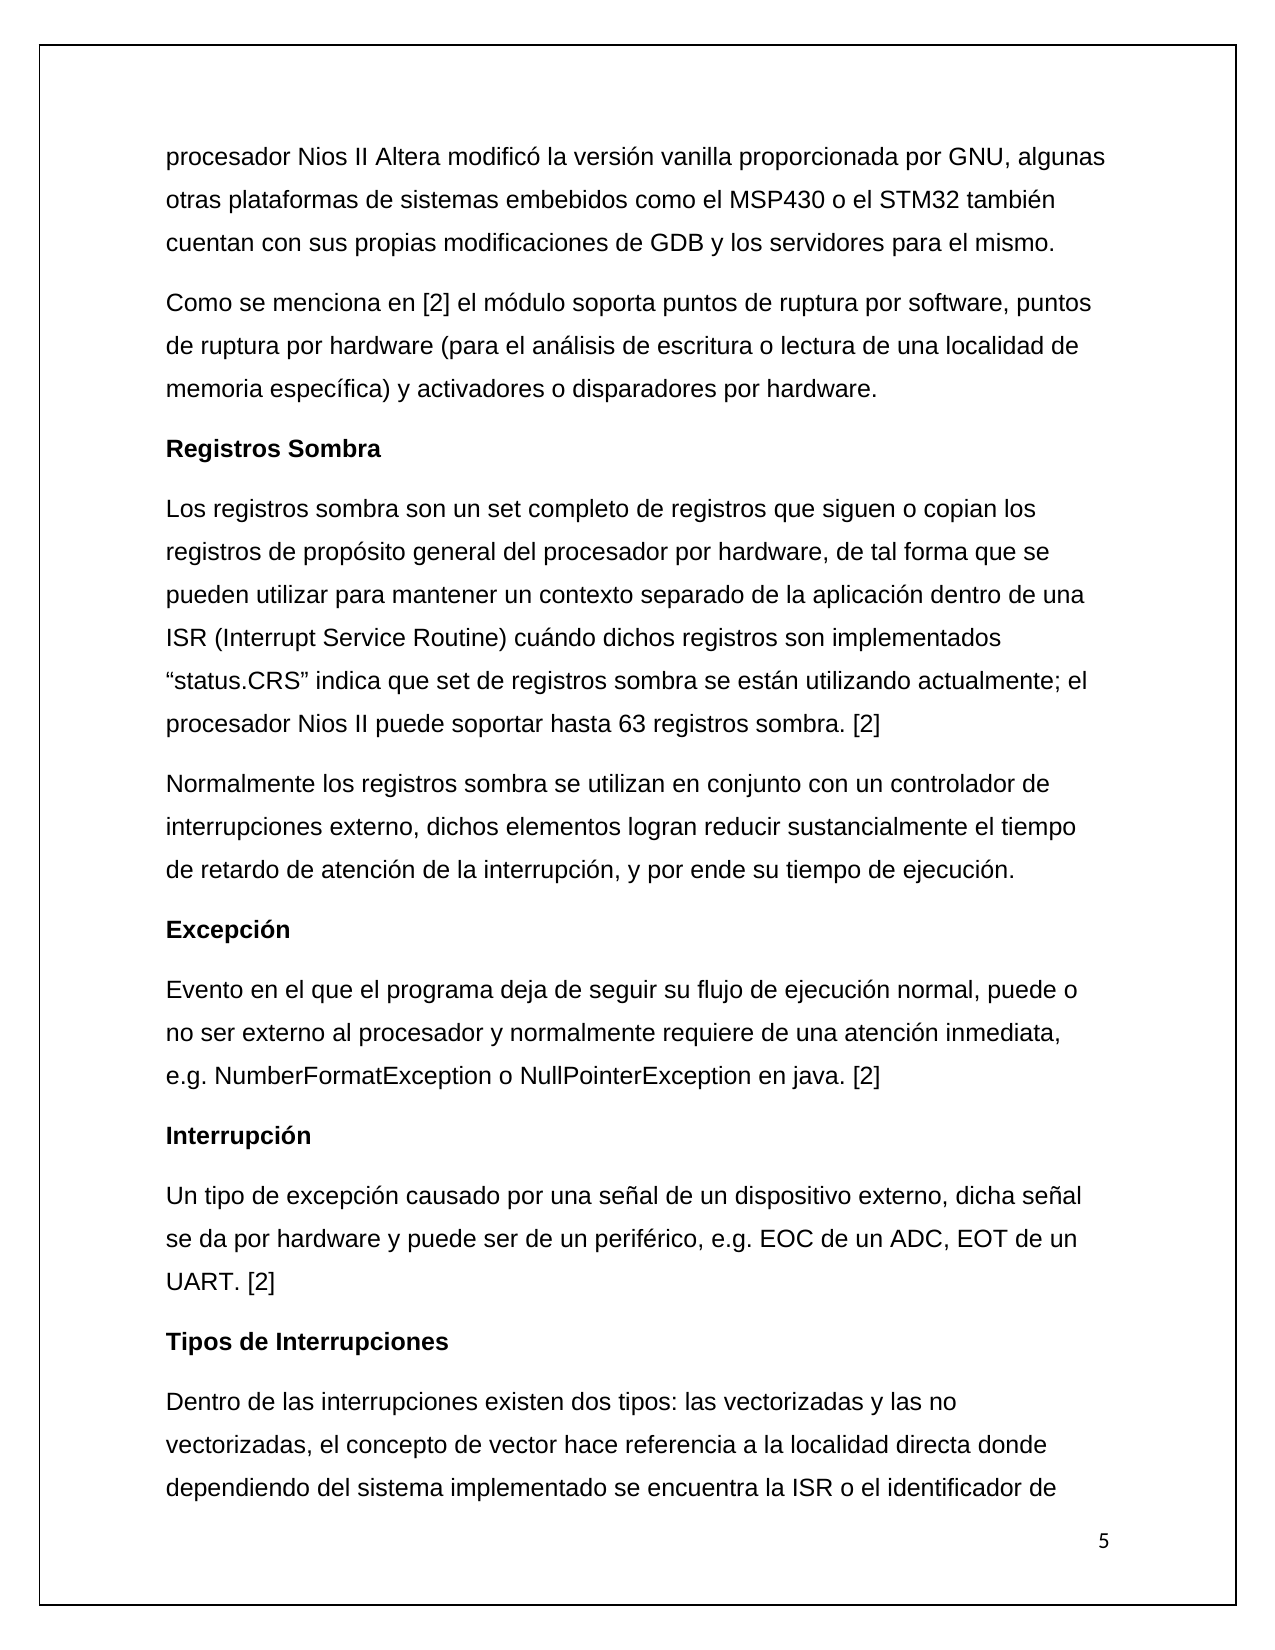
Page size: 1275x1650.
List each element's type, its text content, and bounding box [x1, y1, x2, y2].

text Los registros sombra son un set completo de registros que siguen o copian los registros de propósito general del procesador por hardware, de tal forma que se pueden utilizar para mantener un contexto separado de la aplicación dentro de una ISR (Interrupt Service Routine) cuándo dichos registros son implementados “status.CRS” indica que set de registros sombra se están utilizando actualmente; el procesador Nios II puede soportar hasta 63 registros sombra. [2] [166, 494, 1109, 738]
text Evento en el que el programa deja de seguir su flujo de ejecución normal, puede o no ser externo al procesador y normalmente requiere de una atención inmediata, e.g. NumberFormatException o NullPointerException en java. [2] [166, 975, 1109, 1090]
text Normalmente los registros sombra se utilizan en conjunto con un controlador de interrupciones externo, dichos elementos logran reducir sustancialmente el tiempo de retardo de atención de la interrupción, y por ende su tiempo de ejecución. [166, 769, 1109, 884]
text Excepción [166, 915, 1109, 944]
text Un tipo de excepción causado por una señal de un dispositivo externo, dicha señal se da por hardware y puede ser de un periférico, e.g. EOC de un ADC, EOT de un UART. [2] [166, 1181, 1109, 1296]
text Tipos de Interrupciones [166, 1327, 1109, 1356]
text Dentro de las interrupciones existen dos tipos: las vectorizadas y las no vectorizadas, el concepto de vector hace referencia a la localidad directa donde dependiendo del sistema implementado se encuentra la ISR o el identificador de [166, 1387, 1109, 1502]
text Registros Sombra [166, 434, 1109, 463]
text procesador Nios II Altera modificó la versión vanilla proporcionada por GNU, algunas otras plataformas de sistemas embebidos como el MSP430 o el STM32 también cuentan con sus propias modificaciones de GDB y los servidores para el mismo. [166, 142, 1109, 257]
text Interrupción [166, 1121, 1109, 1150]
text Como se menciona en [2] el módulo soporta puntos de ruptura por software, puntos de ruptura por hardware (para el análisis de escritura o lectura de una localidad de memoria específica) y activadores o disparadores por hardware. [166, 288, 1109, 403]
